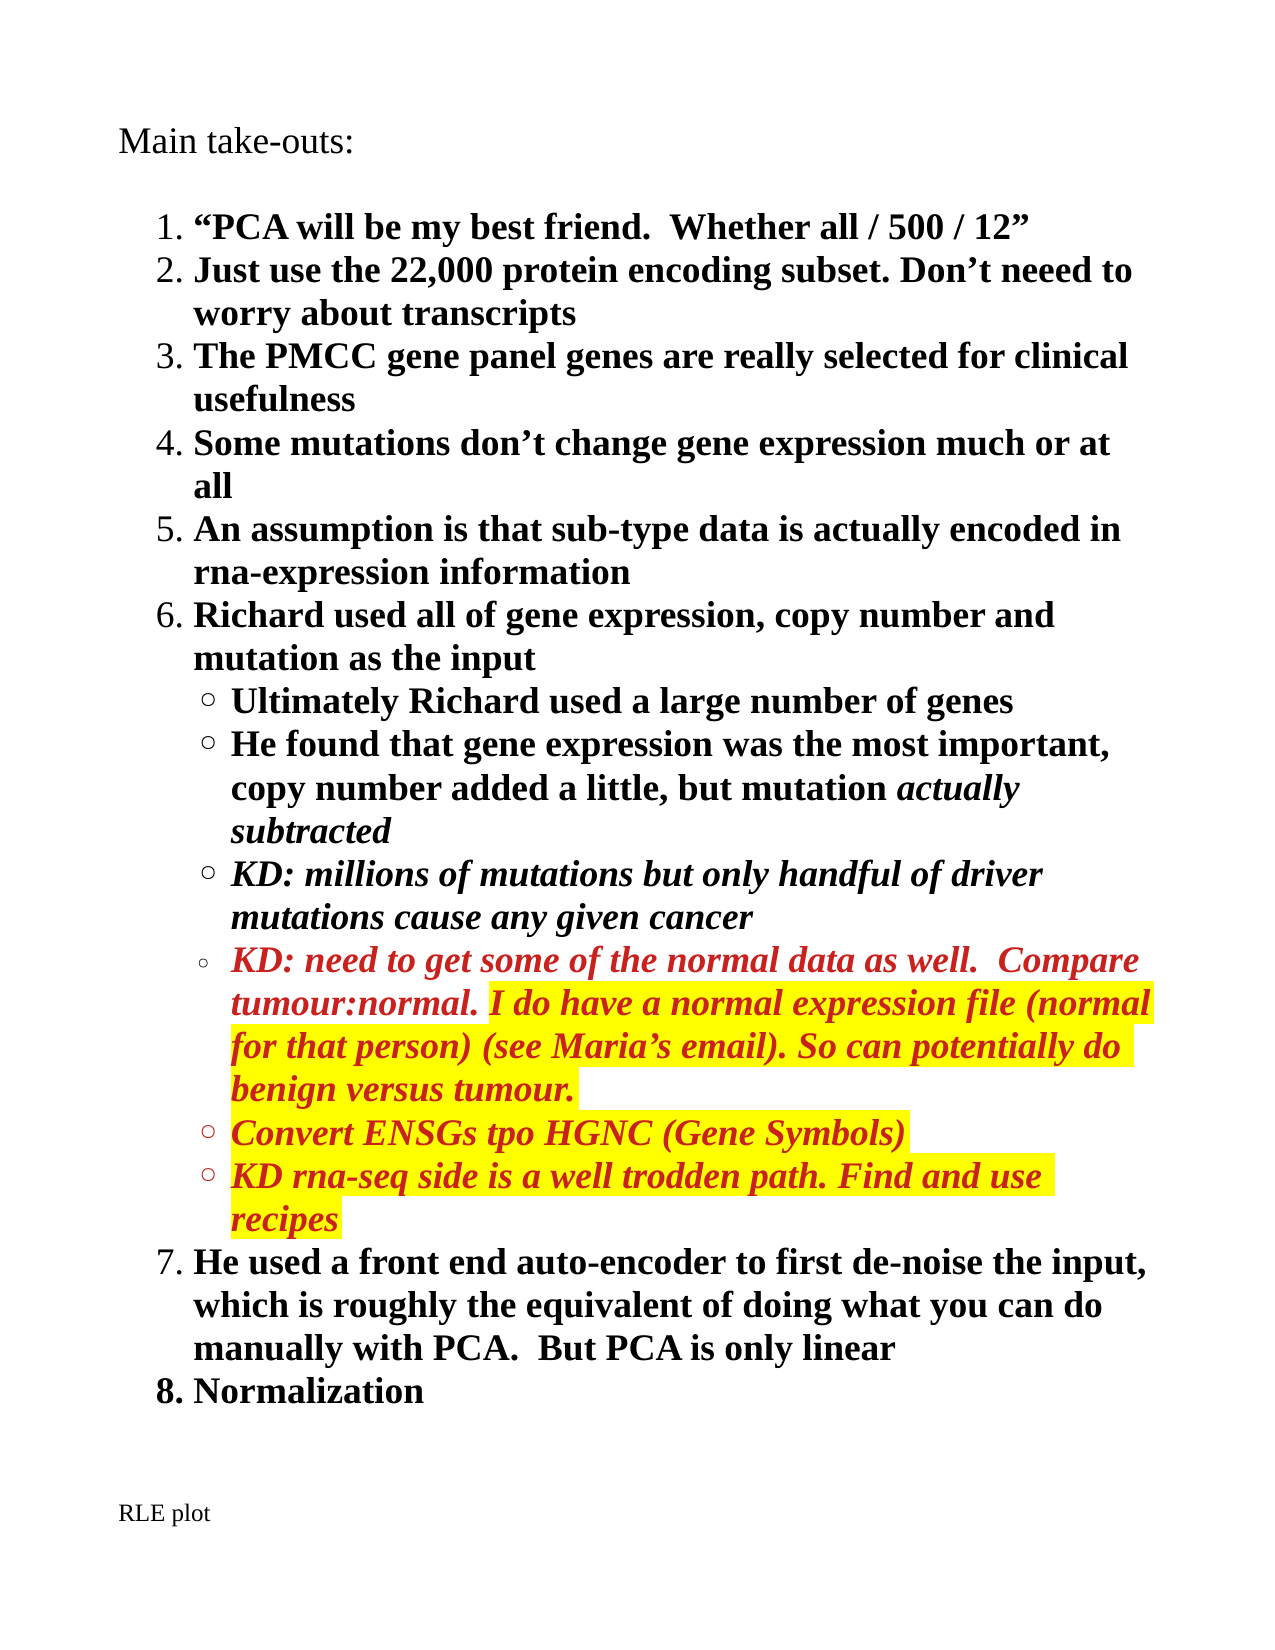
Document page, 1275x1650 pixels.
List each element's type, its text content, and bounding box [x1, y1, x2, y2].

list He found that gene expression was the most important, copy number added a little, but mutation actually subtracted [193, 722, 1157, 851]
list KD rna-seq side is a well trodden path. Find and use recipes [193, 1153, 1157, 1239]
list “PCA will be my best friend. Whether all / 500 / 12” [156, 204, 1157, 247]
list Just use the 22,000 protein encoding subset. Don’t neeed to worry about transcripts [156, 247, 1157, 334]
list Convert ENSGs tpo HGNC (Gene Symbols) [193, 1110, 1157, 1153]
list Some mutations don’t change gene expression much or at all [156, 420, 1157, 506]
list Ultimately Richard used a large number of genes [193, 679, 1157, 722]
list Richard used all of gene expression, copy number and mutation as the input [156, 592, 1157, 679]
list An assumption is that sub-type data is actually encoded in rna-expression information [156, 506, 1157, 592]
list KD: millions of mutations but only handful of driver mutations cause any given cancer [193, 851, 1157, 937]
text RLE plot [118, 1498, 1157, 1527]
text Main take-outs: [118, 118, 1157, 161]
list He used a front end auto-encoder to first de-noise the input, which is roughly the equivalent of doing what you can do manually with PCA. But PCA is only linear [156, 1239, 1157, 1369]
list KD: need to get some of the normal data as well. Compare tumour:normal. I do have a normal expression file (normal for that person) (see Maria’s email). So can potentially do benign versus tumour. [193, 937, 1157, 1110]
list Normalization [156, 1369, 1157, 1412]
list The PMCC gene panel genes are really selected for clinical usefulness [156, 334, 1157, 420]
